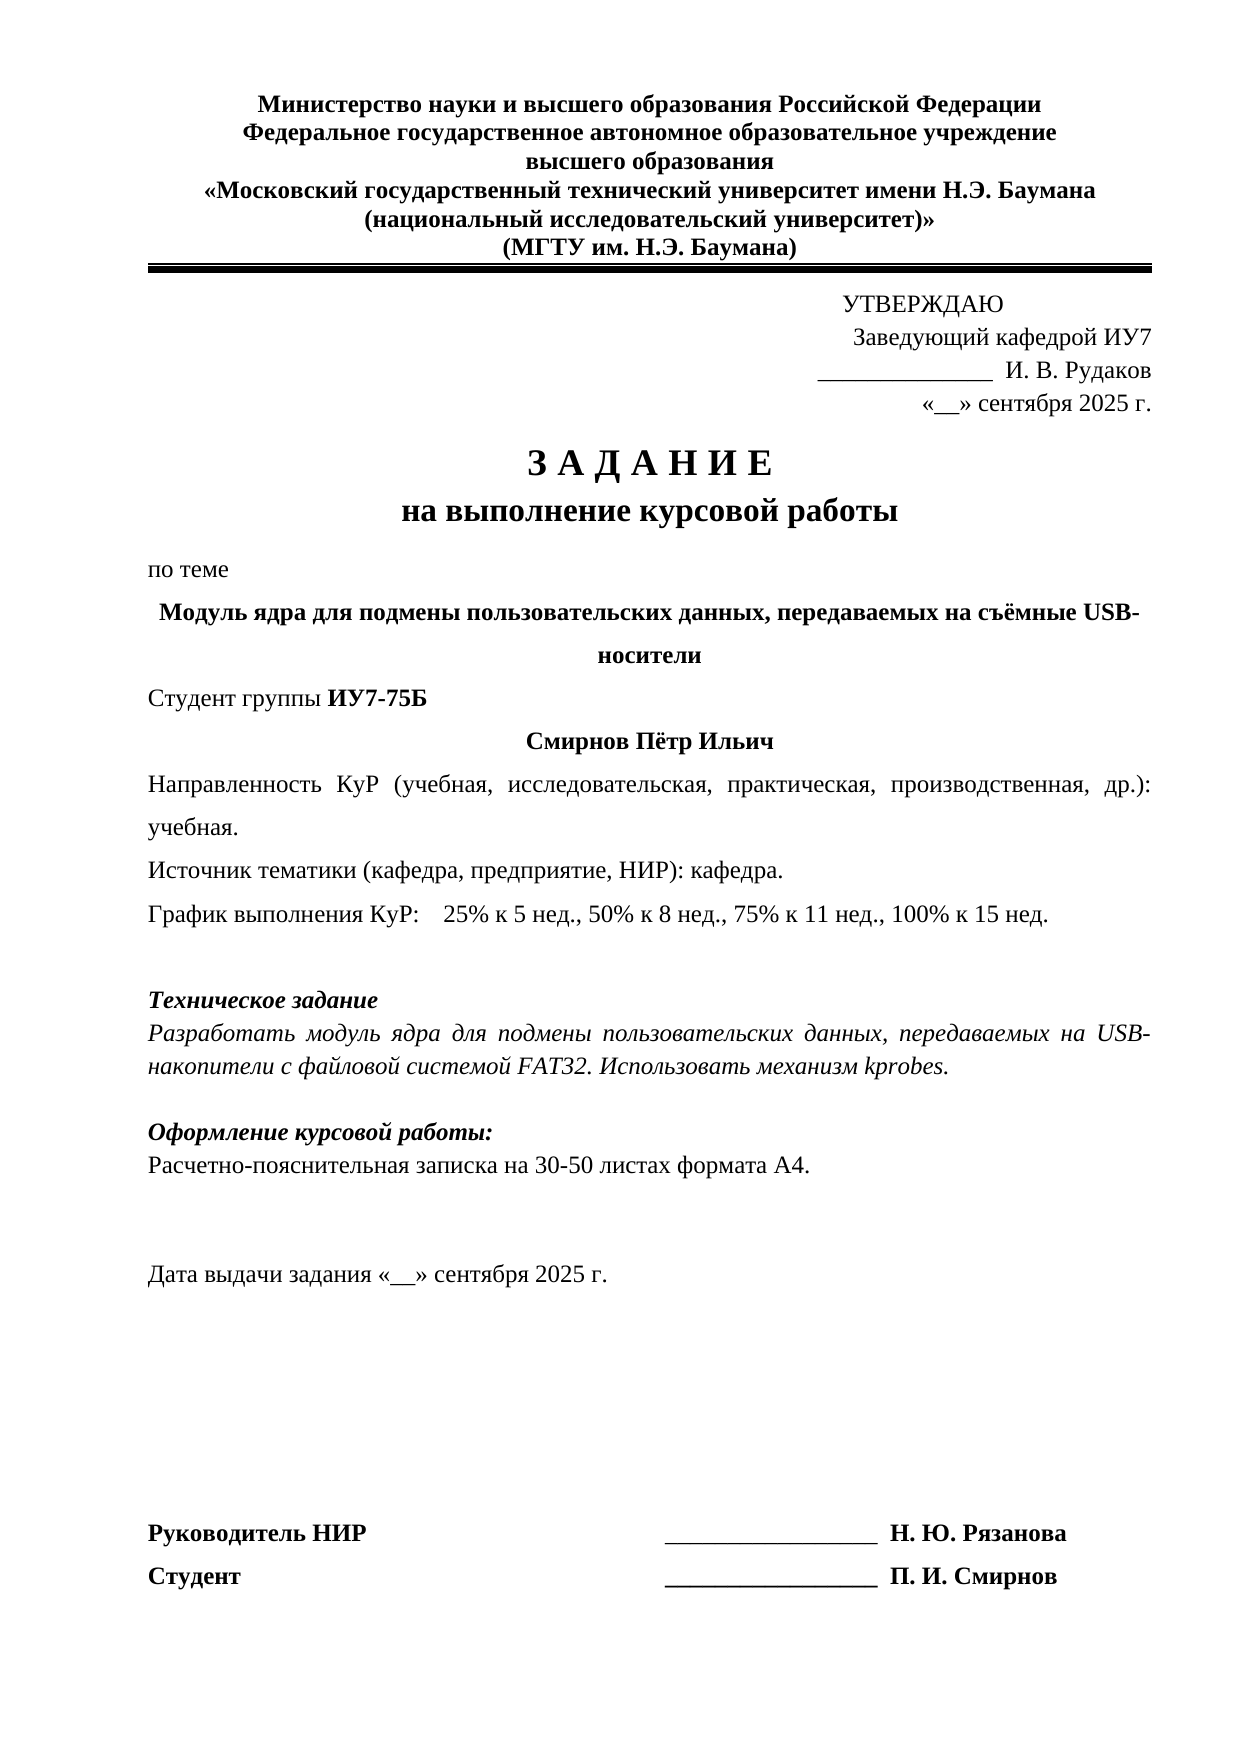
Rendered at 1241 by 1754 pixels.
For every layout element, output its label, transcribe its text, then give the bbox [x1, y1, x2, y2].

text Оформление курсовой работы: [148, 1117, 1152, 1146]
text высшего образования [148, 146, 1152, 175]
text Заведующий кафедрой ИУ7 [148, 322, 1152, 351]
text Студент _________________ П. И. Смирнов [148, 1561, 1152, 1590]
text ЗАДАНИЕ [148, 441, 1152, 484]
text Руководитель НИР _________________ Н. Ю. Рязанова [148, 1518, 1152, 1547]
text Направленность КуР (учебная, исследовательская, практическая, производственная, др.): учебная. [148, 769, 1152, 841]
text «__» сентября 2025 г. [148, 388, 1152, 417]
text Смирнов Пётр Ильич [148, 726, 1152, 755]
text Дата выдачи задания «__» сентября 2025 г. [148, 1259, 1152, 1288]
text Министерство науки и высшего образования Российской Федерации [148, 89, 1152, 117]
text Расчетно-пояснительная записка на 30-50 листах формата А4. [148, 1150, 1152, 1179]
text График выполнения КуР: 25% к 5 нед., 50% к 8 нед., 75% к 11 нед., 100% к 15 нед. [148, 899, 1152, 927]
text Модуль ядра для подмены пользовательских данных, передаваемых на съёмные USB-носители [148, 597, 1152, 669]
text ______________ И. В. Рудаков [148, 355, 1152, 384]
text (национальный исследовательский университет)» [148, 204, 1152, 232]
text (МГТУ им. Н.Э. Баумана) [148, 232, 1152, 263]
text Студент группы ИУ7-75Б [148, 683, 1152, 712]
text «Московский государственный технический университет имени Н.Э. Баумана [148, 175, 1152, 204]
text по теме [148, 554, 1152, 582]
text Техническое задание [148, 985, 1152, 1014]
text УТВЕРЖДАЮ [148, 289, 1004, 318]
text Разработать модуль ядра для подмены пользовательских данных, передаваемых на USB-накопители с файловой системой FAT32. Использовать механизм kprobes. [148, 1018, 1152, 1080]
text Федеральное государственное автономное образовательное учреждение [148, 117, 1152, 146]
text на выполнение курсовой работы [148, 490, 1152, 529]
text Источник тематики (кафедра, предприятие, НИР): кафедра. [148, 856, 1152, 884]
